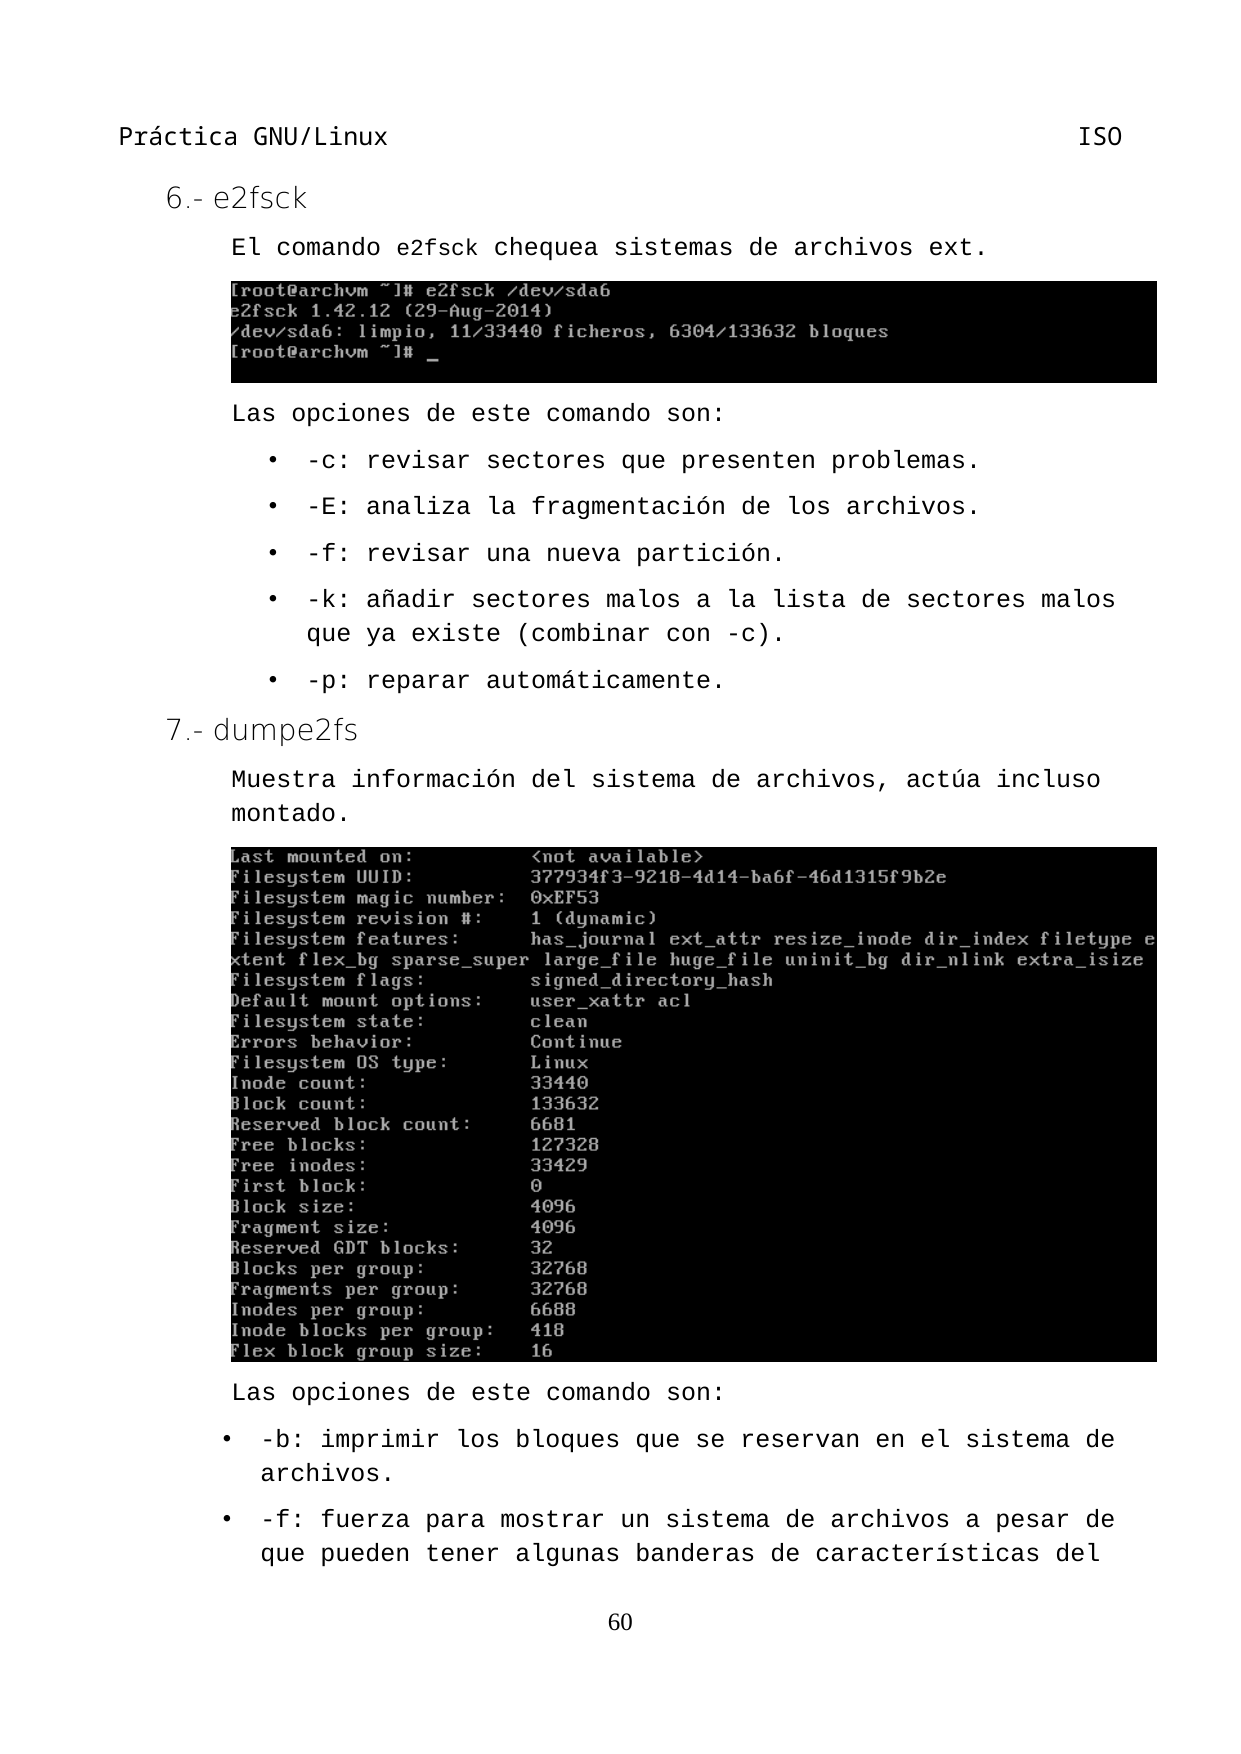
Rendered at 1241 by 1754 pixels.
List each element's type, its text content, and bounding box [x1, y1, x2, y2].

text Las opciones de este comando son: [231, 1380, 1122, 1408]
list e2fsck [156, 182, 1122, 216]
list -E: analiza la fragmentación de los archivos. [268, 494, 1122, 522]
list -f: fuerza para mostrar un sistema de archivos a pesar de que pueden tener algunas banderas de características del [223, 1507, 1122, 1569]
list -f: revisar una nueva partición. [268, 540, 1122, 569]
list -c: revisar sectores que presenten problemas. [268, 447, 1122, 476]
picture [231, 281, 1157, 383]
text Muestra información del sistema de archivos, actúa incluso montado. [231, 767, 1122, 829]
list -k: añadir sectores malos a la lista de sectores malos que ya existe (combinar con -c). [268, 587, 1122, 649]
list -b: imprimir los bloques que se reservan en el sistema de archivos. [223, 1426, 1122, 1489]
text El comando e2fsck chequea sistemas de archivos ext. [231, 235, 1122, 263]
list dumpe2fs [156, 714, 1122, 748]
text Las opciones de este comando son: [231, 401, 1122, 429]
picture [231, 847, 1157, 1362]
list -p: reparar automáticamente. [268, 667, 1122, 696]
